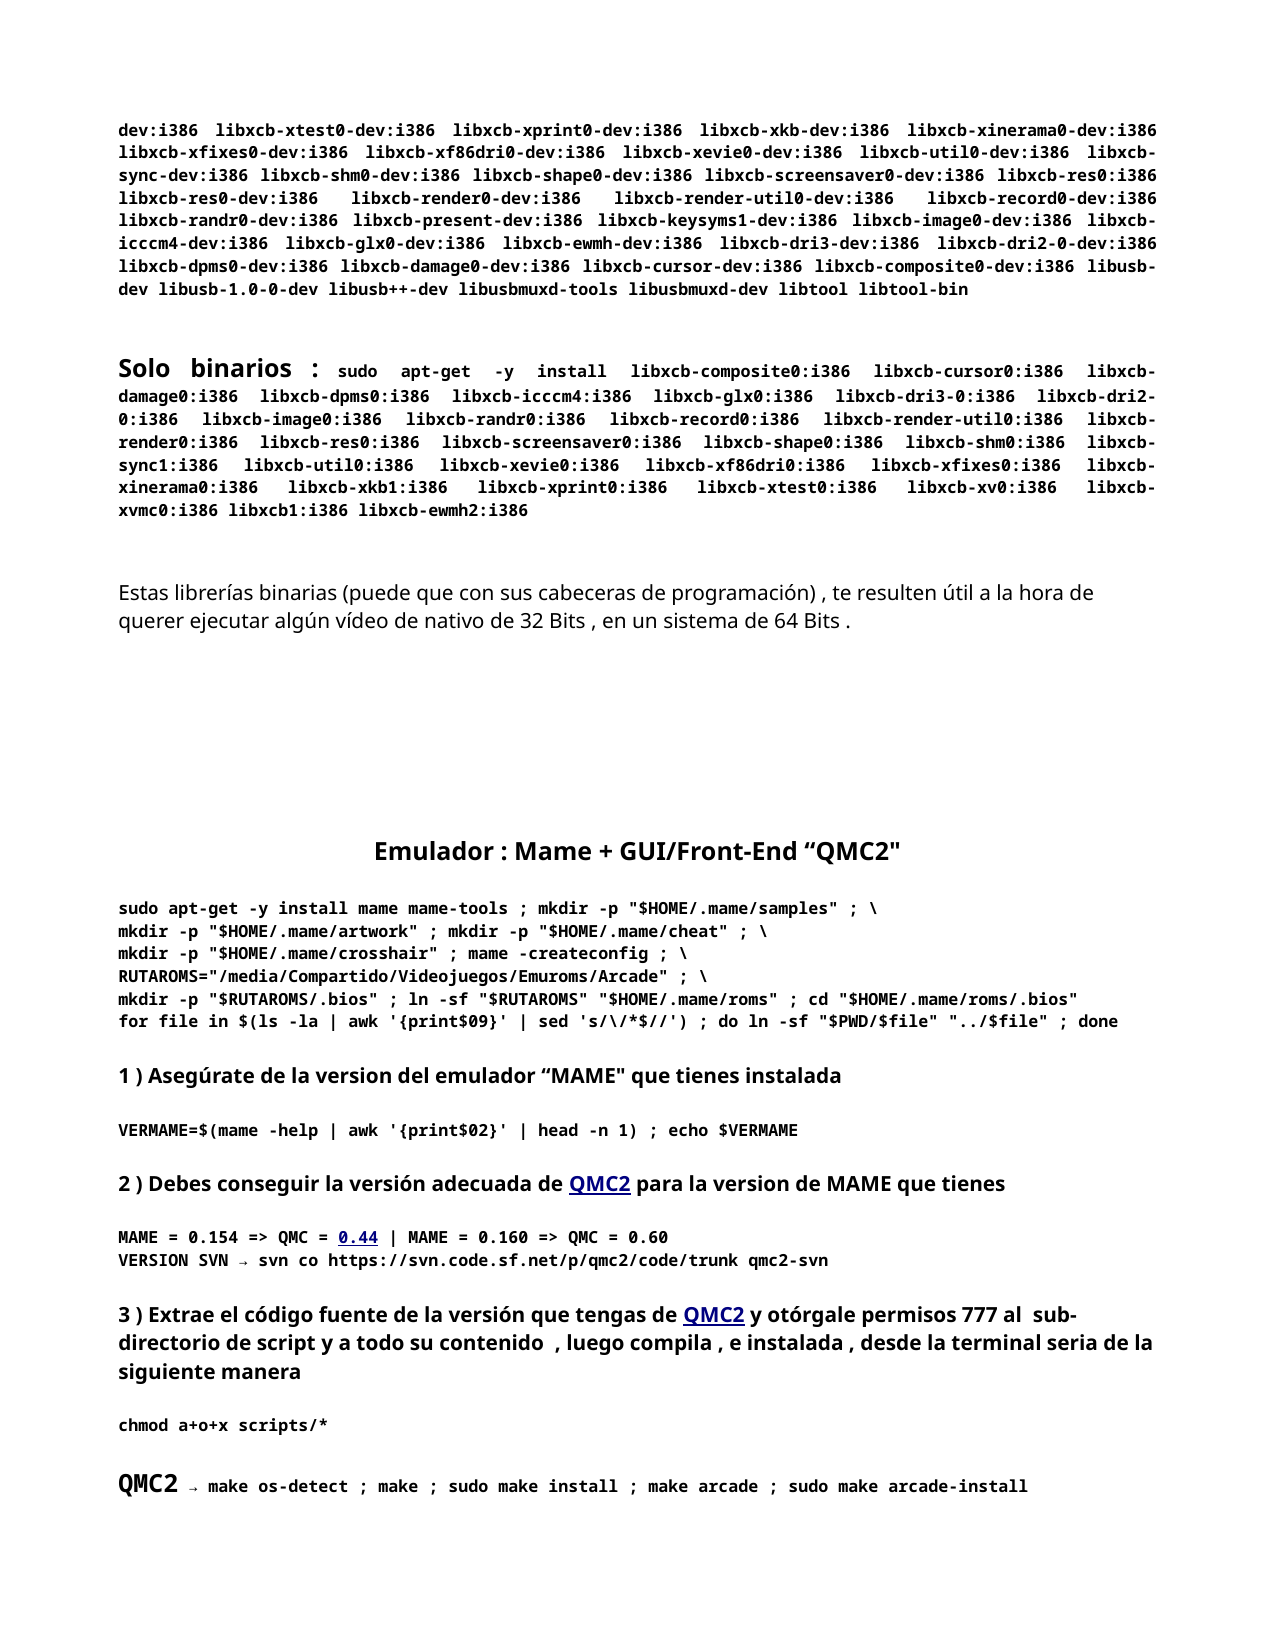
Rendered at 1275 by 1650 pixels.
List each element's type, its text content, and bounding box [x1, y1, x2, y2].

text VERSION SVN → svn co https://svn.code.sf.net/p/qmc2/code/trunk qmc2-svn [118, 1249, 1157, 1272]
text sudo apt-get -y install mame mame-tools ; mkdir -p "$HOME/.mame/samples" ; \ [118, 897, 1157, 919]
text RUTAROMS="/media/Compartido/Videojuegos/Emuroms/Arcade" ; \ [118, 965, 1157, 987]
text for file in $(ls -la | awk '{print$09}' | sed 's/\/*$//') ; do ln -sf "$PWD/$file" "../$file" ; done [118, 1010, 1157, 1033]
text VERMAME=$(mame -help | awk '{print$02}' | head -n 1) ; echo $VERMAME [118, 1118, 1157, 1141]
text dev:i386 libxcb-xtest0-dev:i386 libxcb-xprint0-dev:i386 libxcb-xkb-dev:i386 libxcb-xinerama0-dev:i386 libxcb-xfixes0-dev:i386 libxcb-xf86dri0-dev:i386 libxcb-xevie0-dev:i386 libxcb-util0-dev:i386 libxcb-sync-dev:i386 libxcb-shm0-dev:i386 libxcb-shape0-dev:i386 libxcb-screensaver0-dev:i386 libxcb-res0:i386 libxcb-res0-dev:i386 libxcb-render0-dev:i386 libxcb-render-util0-dev:i386 libxcb-record0-dev:i386 libxcb-randr0-dev:i386 libxcb-present-dev:i386 libxcb-keysyms1-dev:i386 libxcb-image0-dev:i386 libxcb-icccm4-dev:i386 libxcb-glx0-dev:i386 libxcb-ewmh-dev:i386 libxcb-dri3-dev:i386 libxcb-dri2-0-dev:i386 libxcb-dpms0-dev:i386 libxcb-damage0-dev:i386 libxcb-cursor-dev:i386 libxcb-composite0-dev:i386 libusb-dev libusb-1.0-0-dev libusb++-dev libusbmuxd-tools libusbmuxd-dev libtool libtool-bin [118, 118, 1157, 300]
text Emulador : Mame + GUI/Front-End “QMC2" [118, 834, 1157, 868]
text chmod a+o+x scripts/* [118, 1414, 1157, 1436]
text mkdir -p "$HOME/.mame/crosshair" ; mame -createconfig ; \ [118, 942, 1157, 965]
text mkdir -p "$HOME/.mame/artwork" ; mkdir -p "$HOME/.mame/cheat" ; \ [118, 919, 1157, 942]
text QMC2 → make os-detect ; make ; sudo make install ; make arcade ; sudo make arcade-install [118, 1465, 1157, 1499]
text 1 ) Asegúrate de la version del emulador “MAME" que tienes instalada [118, 1061, 1157, 1090]
text 3 ) Extrae el código fuente de la versión que tengas de QMC2 y otórgale permisos 777 al sub-directorio de script y a todo su contenido , luego compila , e instalada , desde la terminal seria de la siguiente manera [118, 1300, 1157, 1385]
text MAME = 0.154 => QMC = 0.44 | MAME = 0.160 => QMC = 0.60 [118, 1226, 1157, 1249]
text Solo binarios : sudo apt-get -y install libxcb-composite0:i386 libxcb-cursor0:i386 libxcb-damage0:i386 libxcb-dpms0:i386 libxcb-icccm4:i386 libxcb-glx0:i386 libxcb-dri3-0:i386 libxcb-dri2-0:i386 libxcb-image0:i386 libxcb-randr0:i386 libxcb-record0:i386 libxcb-render-util0:i386 libxcb-render0:i386 libxcb-res0:i386 libxcb-screensaver0:i386 libxcb-shape0:i386 libxcb-shm0:i386 libxcb-sync1:i386 libxcb-util0:i386 libxcb-xevie0:i386 libxcb-xf86dri0:i386 libxcb-xfixes0:i386 libxcb-xinerama0:i386 libxcb-xkb1:i386 libxcb-xprint0:i386 libxcb-xtest0:i386 libxcb-xv0:i386 libxcb-xvmc0:i386 libxcb1:i386 libxcb-ewmh2:i386 [118, 351, 1157, 521]
text Estas librerías binarias (puede que con sus cabeceras de programación) , te resulten útil a la hora de querer ejecutar algún vídeo de nativo de 32 Bits , en un sistema de 64 Bits . [118, 578, 1157, 635]
text 2 ) Debes conseguir la versión adecuada de QMC2 para la version de MAME que tienes [118, 1169, 1157, 1198]
text mkdir -p "$RUTAROMS/.bios" ; ln -sf "$RUTAROMS" "$HOME/.mame/roms" ; cd "$HOME/.mame/roms/.bios" [118, 987, 1157, 1010]
